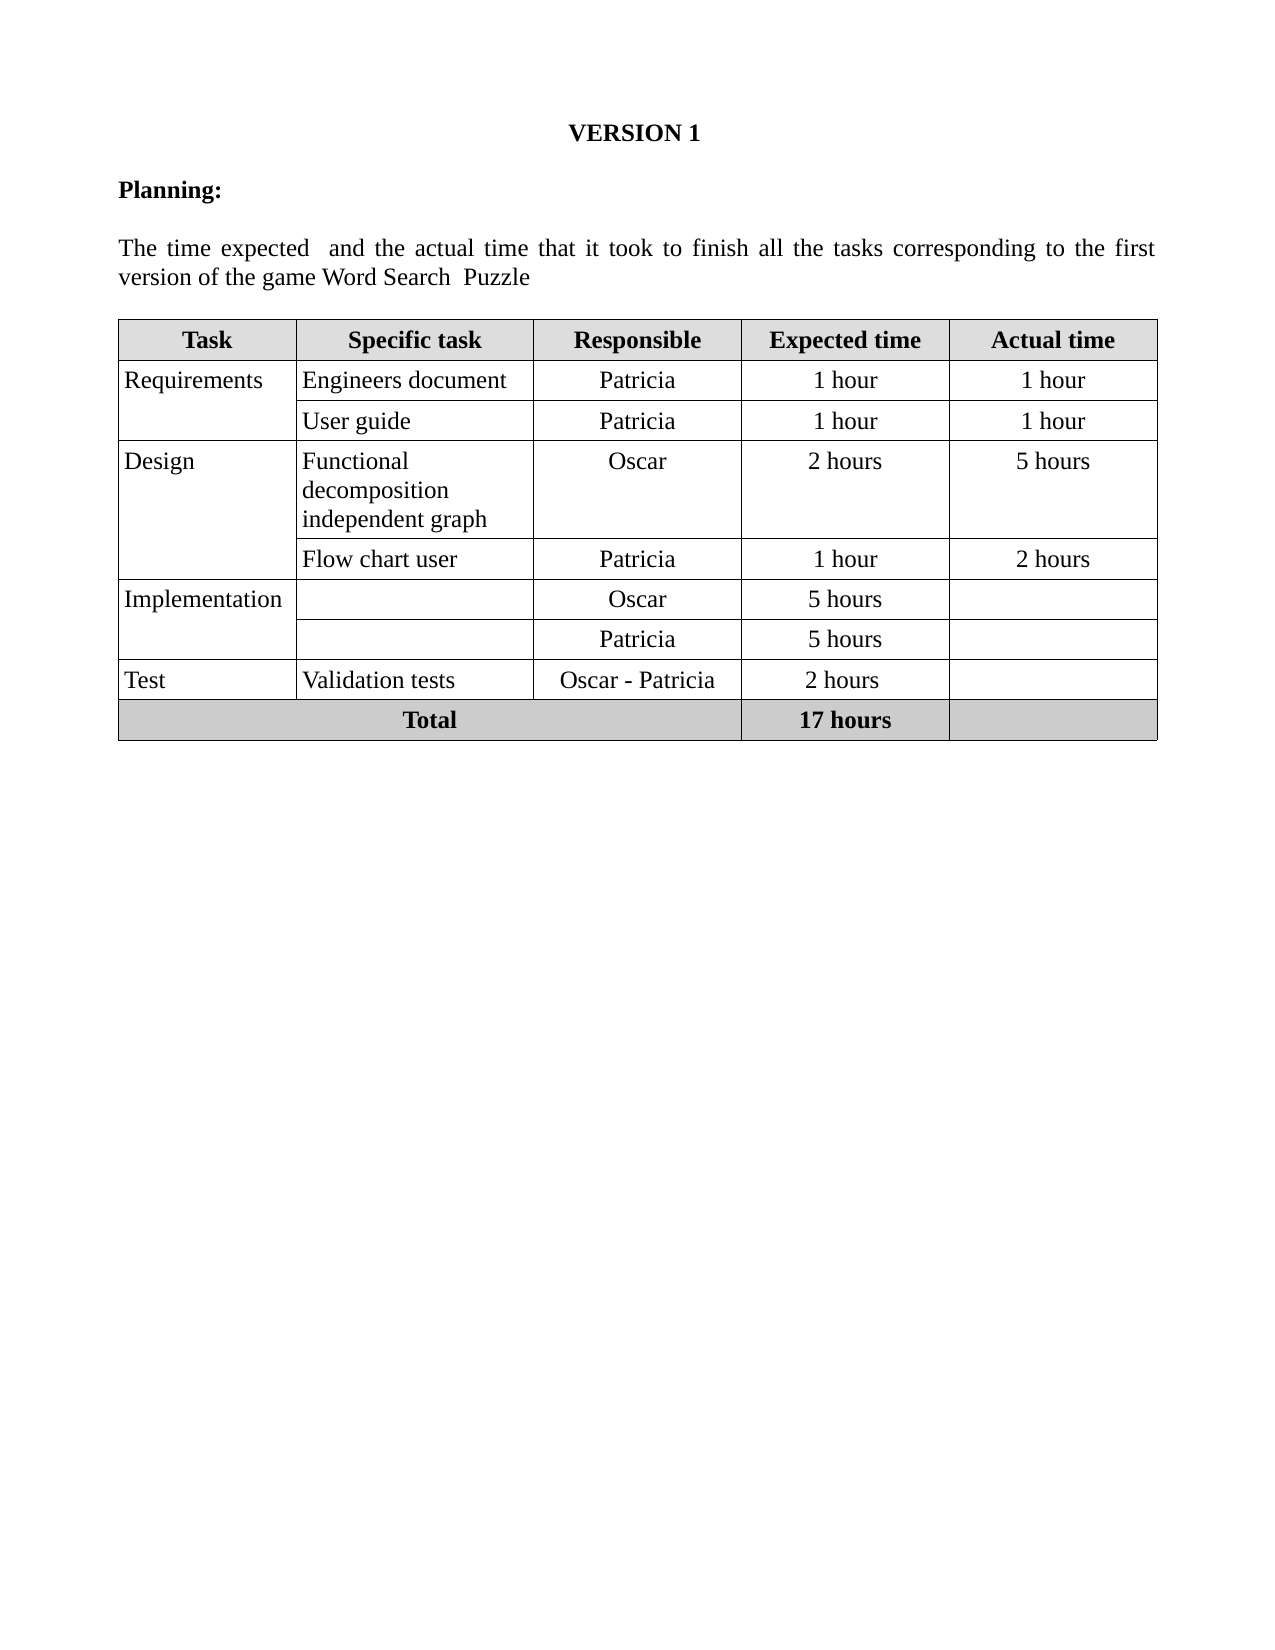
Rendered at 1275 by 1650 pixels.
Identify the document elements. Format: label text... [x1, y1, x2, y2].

table_cell Flow chart user [297, 539, 533, 578]
table_cell Oscar - Patricia [534, 660, 741, 699]
text VERSION 1 [118, 118, 1157, 147]
table_cell 1 hour [742, 539, 949, 578]
table_cell [297, 620, 533, 659]
table_cell Test [119, 660, 296, 699]
text Planning: [118, 176, 1157, 204]
table_header Responsible [534, 320, 741, 360]
table_cell 5 hours [742, 620, 949, 659]
table_cell Requirements [119, 361, 296, 440]
table_cell [950, 660, 1157, 699]
table_cell 1 hour [742, 401, 949, 440]
table_header Specific task [297, 320, 533, 360]
table_cell [950, 620, 1157, 659]
table_cell 1 hour [950, 401, 1157, 440]
table_cell Engineers document [297, 361, 533, 400]
table_cell 1 hour [950, 361, 1157, 400]
text The time expected and the actual time that it took to finish all the tasks corresponding to the first version of the game Word Search Puzzle [118, 233, 1157, 291]
table_cell Patricia [534, 361, 741, 400]
table_cell User guide [297, 401, 533, 440]
table_cell 2 hours [950, 539, 1157, 578]
table_header Actual time [950, 320, 1157, 360]
table_cell Oscar [534, 441, 741, 538]
table_cell Total [119, 700, 741, 740]
table_cell Patricia [534, 620, 741, 659]
table_cell 5 hours [742, 580, 949, 619]
table_cell Oscar [534, 580, 741, 619]
table_cell Patricia [534, 539, 741, 578]
table_cell 5 hours [950, 441, 1157, 538]
table_cell Functional decomposition independent graph [297, 441, 533, 538]
table_cell 2 hours [742, 660, 949, 699]
table_header Task [119, 320, 296, 360]
table_cell 17 hours [742, 700, 949, 740]
table_cell [950, 700, 1157, 740]
table_header Expected time [742, 320, 949, 360]
table_cell [297, 580, 533, 619]
table_cell Patricia [534, 401, 741, 440]
table_cell [950, 580, 1157, 619]
table_cell Design [119, 441, 296, 578]
table_cell Validation tests [297, 660, 533, 699]
table_cell Implementation [119, 580, 296, 659]
table_cell 1 hour [742, 361, 949, 400]
table_cell 2 hours [742, 441, 949, 538]
